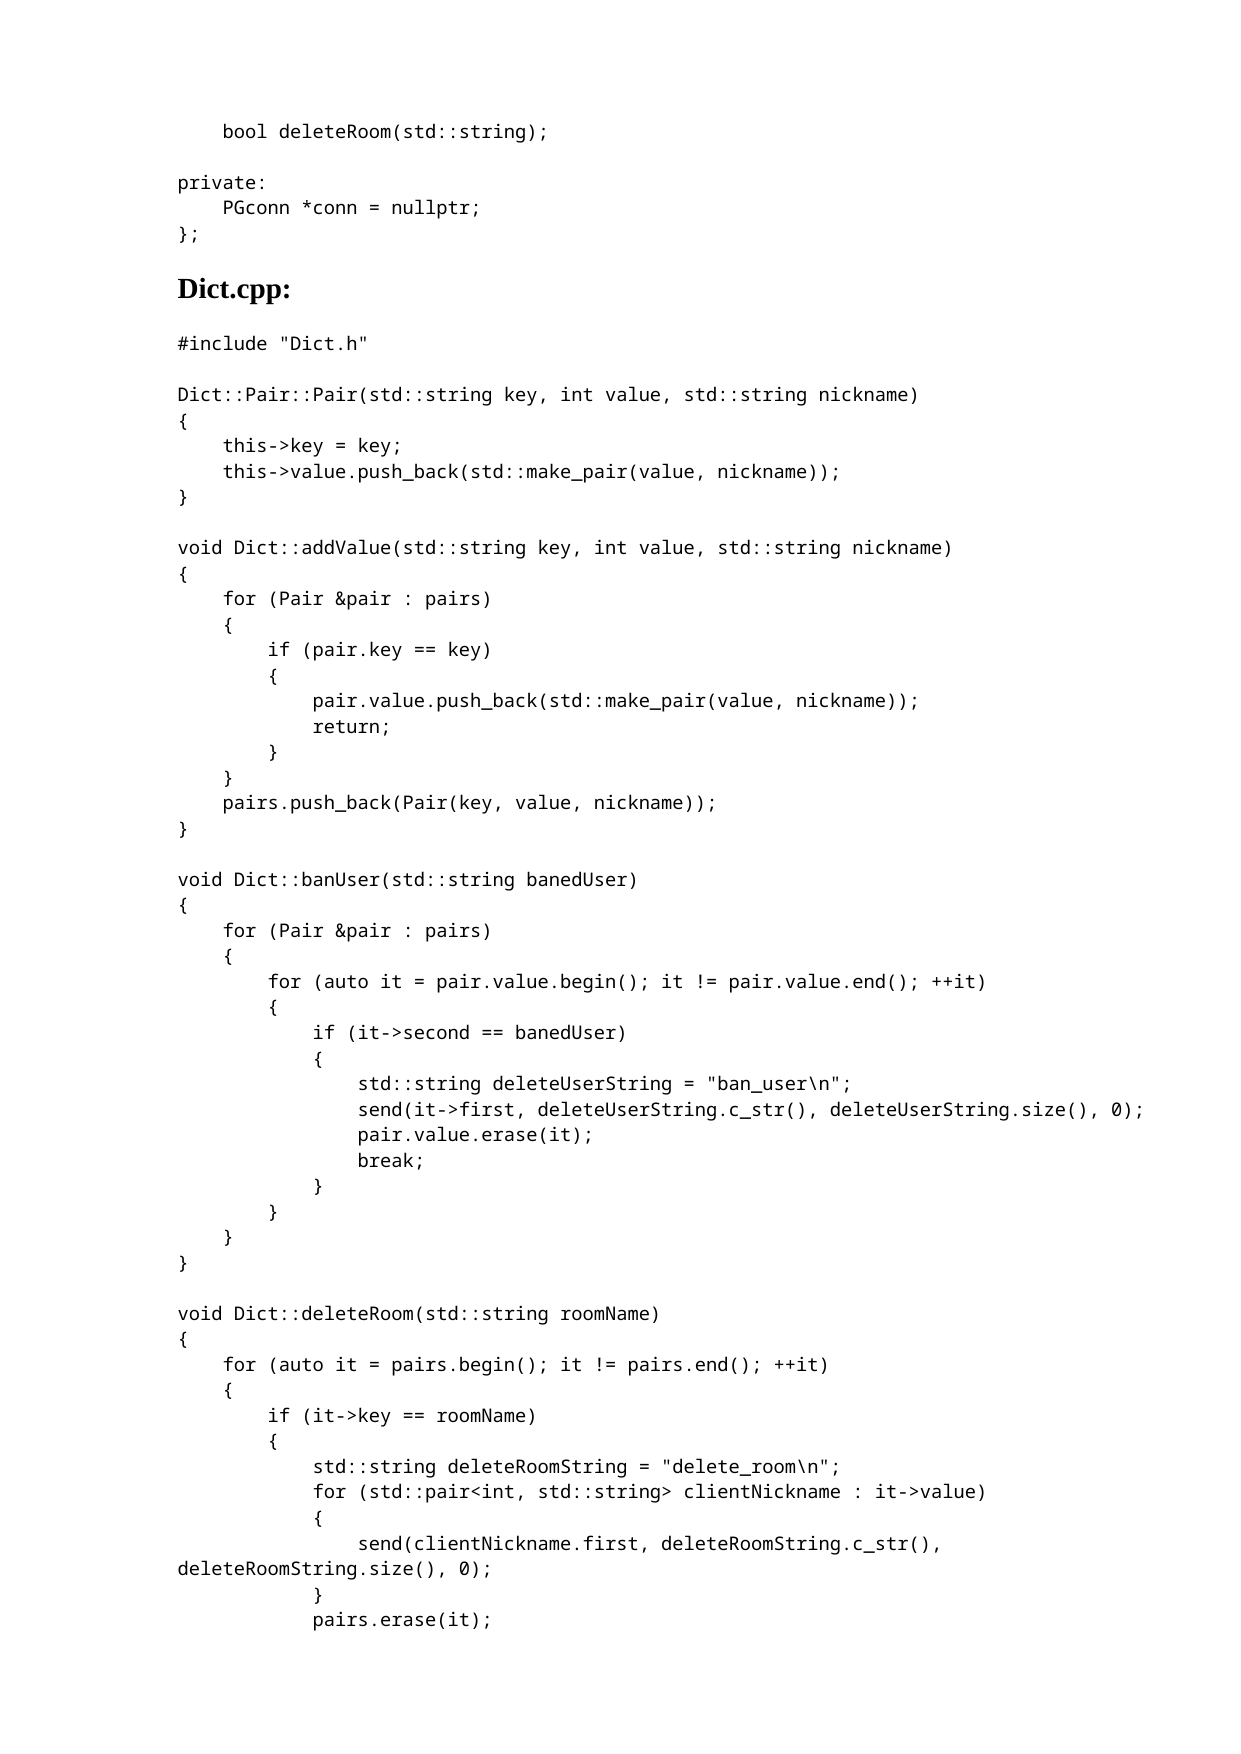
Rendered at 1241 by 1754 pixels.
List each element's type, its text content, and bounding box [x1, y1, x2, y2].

text } [177, 483, 1152, 509]
text { [177, 1045, 1152, 1070]
text void Dict::addValue(std::string key, int value, std::string nickname) [177, 534, 1152, 560]
text } [177, 815, 1152, 841]
text { [177, 1428, 1152, 1453]
text for (auto it = pair.value.begin(); it != pair.value.end(); ++it) [177, 968, 1152, 994]
text for (Pair &pair : pairs) [177, 586, 1152, 611]
text { [177, 611, 1152, 637]
text for (std::pair<int, std::string> clientNickname : it->value) [177, 1479, 1152, 1504]
text { [177, 1377, 1152, 1402]
text pair.value.push_back(std::make_pair(value, nickname)); [177, 688, 1152, 713]
text break; [177, 1147, 1152, 1172]
text std::string deleteRoomString = "delete_room\n"; [177, 1453, 1152, 1479]
text } [177, 1249, 1152, 1274]
text { [177, 407, 1152, 432]
text send(clientNickname.first, deleteRoomString.c_str(), deleteRoomString.size(), 0); [177, 1530, 1152, 1581]
text #include "Dict.h" [177, 330, 1152, 356]
text send(it->first, deleteUserString.c_str(), deleteUserString.size(), 0); [177, 1096, 1152, 1121]
text bool deleteRoom(std::string); [177, 118, 1152, 144]
text for (Pair &pair : pairs) [177, 917, 1152, 943]
text } [177, 1581, 1152, 1606]
text PGconn *conn = nullptr; [177, 195, 1152, 220]
text pairs.push_back(Pair(key, value, nickname)); [177, 790, 1152, 815]
text } [177, 739, 1152, 764]
text private: [177, 169, 1152, 195]
text { [177, 662, 1152, 688]
text return; [177, 713, 1152, 739]
text { [177, 1504, 1152, 1530]
text for (auto it = pairs.begin(); it != pairs.end(); ++it) [177, 1351, 1152, 1377]
text { [177, 943, 1152, 968]
text void Dict::banUser(std::string banedUser) [177, 866, 1152, 892]
text { [177, 994, 1152, 1019]
text } [177, 764, 1152, 790]
text } [177, 1223, 1152, 1249]
text if (it->second == banedUser) [177, 1019, 1152, 1045]
text pairs.erase(it); [177, 1606, 1152, 1632]
text std::string deleteUserString = "ban_user\n"; [177, 1070, 1152, 1096]
text } [177, 1172, 1152, 1198]
text { [177, 1326, 1152, 1351]
text Dict::Pair::Pair(std::string key, int value, std::string nickname) [177, 381, 1152, 407]
text { [177, 892, 1152, 917]
text } [177, 1198, 1152, 1223]
text void Dict::deleteRoom(std::string roomName) [177, 1300, 1152, 1326]
text { [177, 560, 1152, 586]
text }; [177, 220, 1152, 246]
text Dict.cpp: [177, 271, 1152, 305]
text this->key = key; [177, 432, 1152, 458]
text this->value.push_back(std::make_pair(value, nickname)); [177, 458, 1152, 483]
text pair.value.erase(it); [177, 1121, 1152, 1147]
text if (pair.key == key) [177, 637, 1152, 662]
text if (it->key == roomName) [177, 1402, 1152, 1428]
